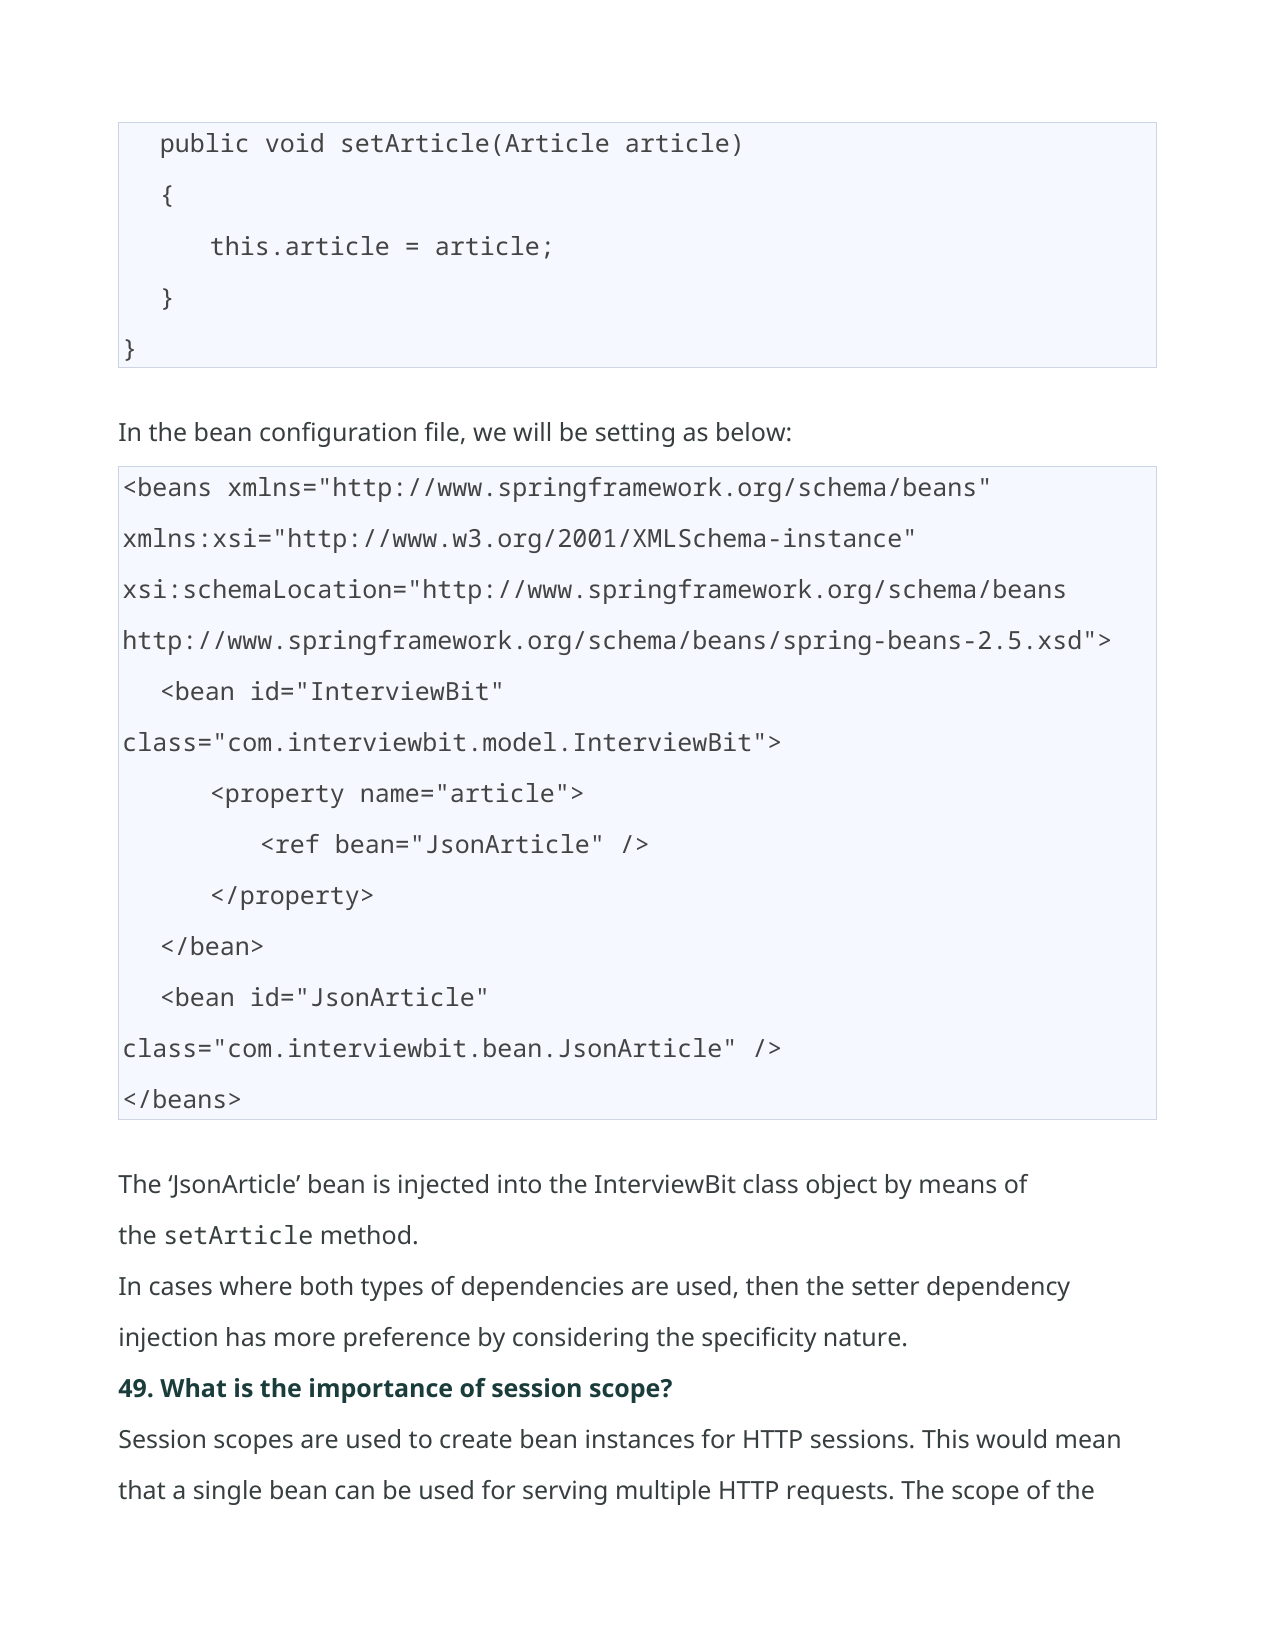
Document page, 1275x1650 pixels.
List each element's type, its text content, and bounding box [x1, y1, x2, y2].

text Session scopes are used to create bean instances for HTTP sessions. This would mean that a single bean can be used for serving multiple HTTP requests. The scope of the [118, 1422, 1157, 1507]
text } [119, 275, 1156, 313]
text { [119, 173, 1156, 211]
text <ref bean="JsonArticle" /> [119, 823, 1156, 861]
text The ‘JsonArticle’ bean is injected into the InterviewBit class object by means of the setArticle method. In cases where both types of dependencies are used, then the setter dependency injection has more preference by considering the specificity nature. [118, 1167, 1157, 1354]
text </beans> [119, 1078, 1156, 1119]
text <bean id="InterviewBit" class="com.interviewbit.model.InterviewBit"> [119, 670, 1156, 759]
text </bean> [119, 925, 1156, 963]
text In the bean configuration file, we will be setting as below: [118, 415, 1157, 449]
text <bean id="JsonArticle" class="com.interviewbit.bean.JsonArticle" /> [119, 976, 1156, 1065]
text this.article = article; [119, 224, 1156, 262]
text <beans xmlns="http://www.springframework.org/schema/beans" xmlns:xsi="http://www.w3.org/2001/XMLSchema-instance" xsi:schemaLocation="http://www.springframework.org/schema/beans http://www.springframework.org/schema/beans/spring-beans-2.5.xsd"> [119, 467, 1156, 657]
subtitle 49. What is the importance of session scope? [118, 1371, 1157, 1405]
text <property name="article"> [119, 772, 1156, 810]
text } [119, 326, 1156, 367]
text </property> [119, 874, 1156, 912]
text public void setArticle(Article article) [119, 123, 1156, 160]
